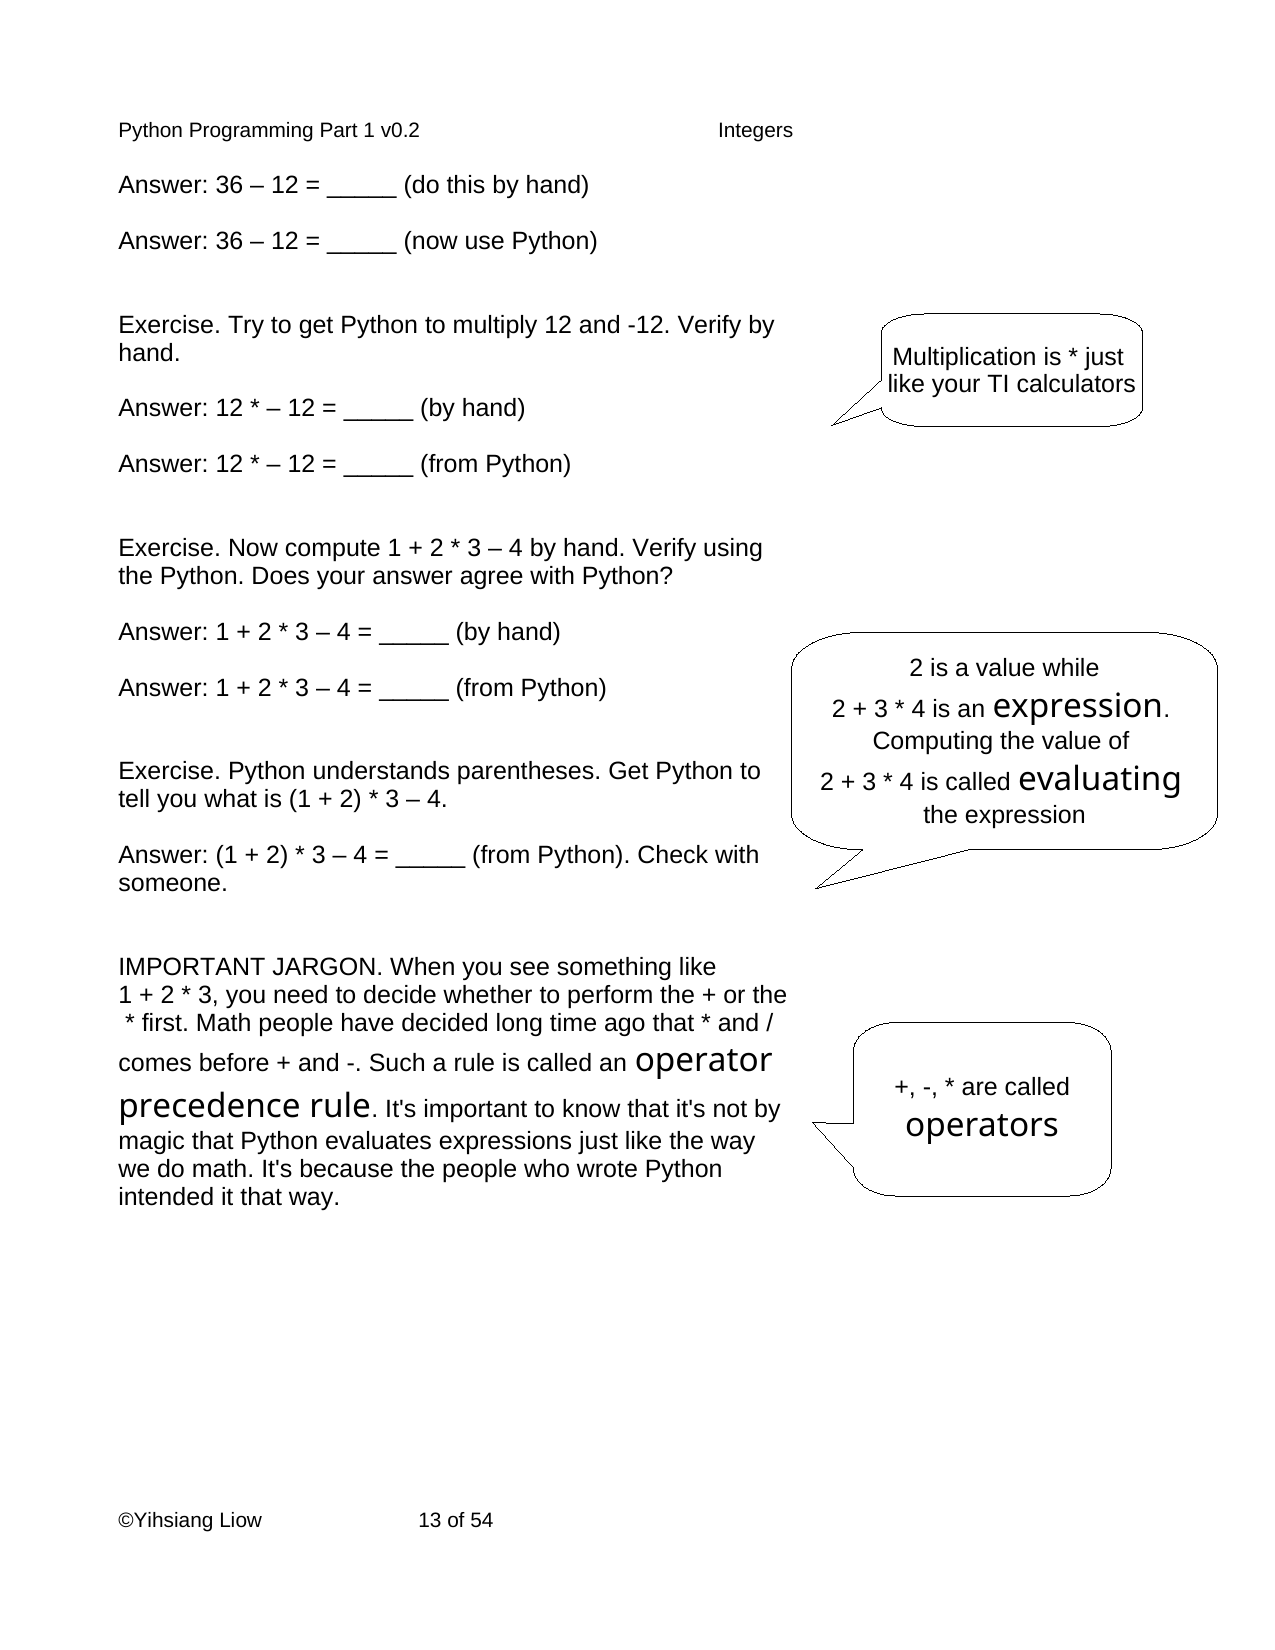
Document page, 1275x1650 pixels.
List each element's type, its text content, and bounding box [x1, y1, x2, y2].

text IMPORTANT JARGON. When you see something like [118, 952, 793, 980]
text Answer: 1 + 2 * 3 – 4 = _____ (by hand) [118, 617, 793, 645]
text Exercise. Python understands parentheses. Get Python to tell you what is (1 + 2) * 3 – 4. [118, 757, 791, 813]
text * first. Math people have decided long time ago that * and / comes before + and -. Such a rule is called an operator precedence rule. It's important to know that it's not by magic that Python evaluates expressions just like the way we do math. It's because the people who wrote Python intended it that way. [118, 1008, 793, 1211]
text Answer: (1 + 2) * 3 – 4 = _____ (from Python). Check with someone. [118, 841, 793, 897]
text Answer: 36 – 12 = _____ (now use Python) [118, 227, 793, 254]
text Answer: 12 * – 12 = _____ (from Python) [118, 450, 793, 478]
text Exercise. Try to get Python to multiply 12 and -12. Verify by hand. [118, 310, 793, 366]
text 1 + 2 * 3, you need to decide whether to perform the + or the [118, 980, 793, 1008]
text Answer: 12 * – 12 = _____ (by hand) [118, 394, 793, 422]
text Answer: 1 + 2 * 3 – 4 = _____ (from Python) [118, 673, 791, 701]
text Exercise. Now compute 1 + 2 * 3 – 4 by hand. Verify using the Python. Does your answer agree with Python? [118, 534, 793, 589]
text Answer: 36 – 12 = _____ (do this by hand) [118, 171, 793, 199]
